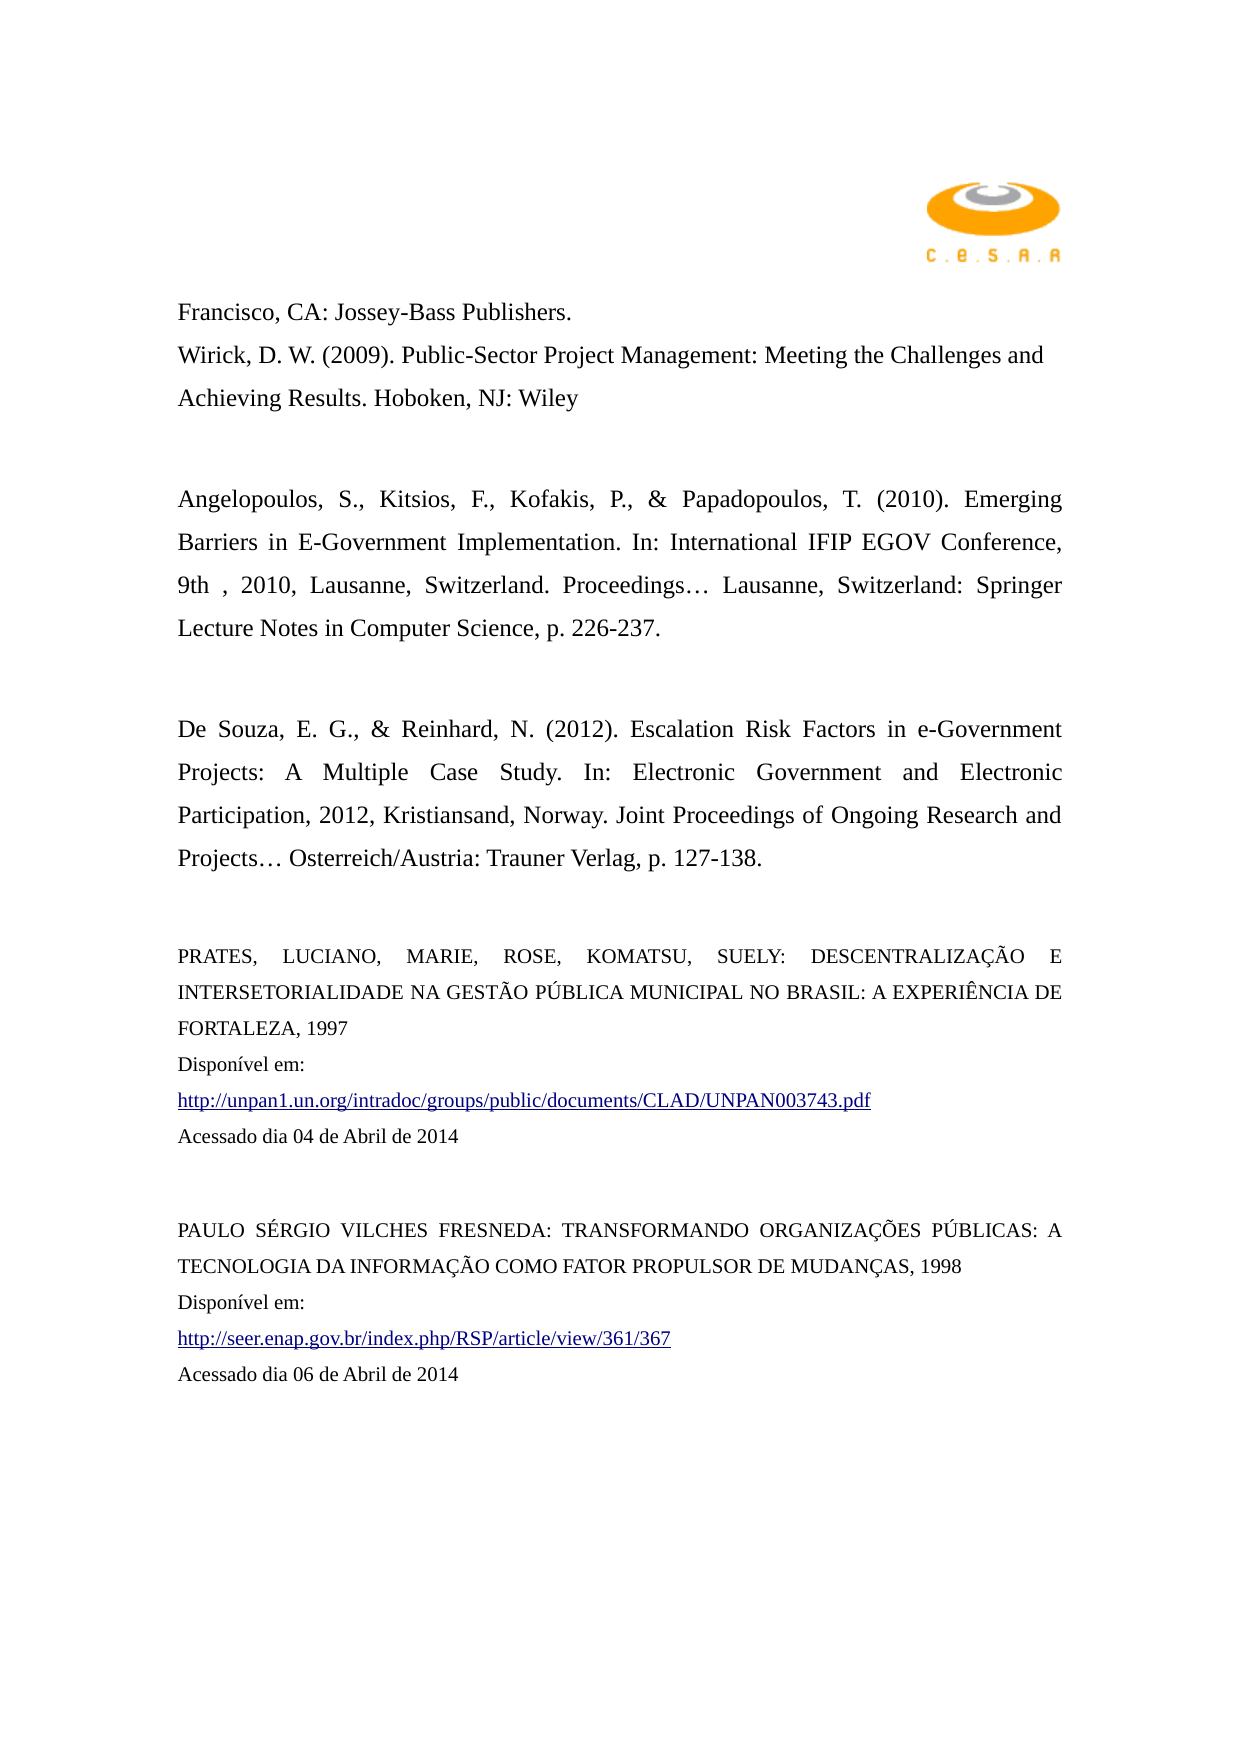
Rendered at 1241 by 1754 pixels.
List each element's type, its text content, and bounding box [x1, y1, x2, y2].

text Acessado dia 06 de Abril de 2014 [177, 1362, 1063, 1386]
text http://seer.enap.gov.br/index.php/RSP/article/view/361/367 [177, 1326, 1063, 1350]
picture [924, 178, 1062, 267]
text Disponível em: [177, 1290, 1063, 1314]
text Wirick, D. W. (2009). Public-Sector Project Management: Meeting the Challenges and [177, 340, 1063, 369]
text PRATES, LUCIANO, MARIE, ROSE, KOMATSU, SUELY: DESCENTRALIZAÇÃO E INTERSETORIALIDADE NA GESTÃO PÚBLICA MUNICIPAL NO BRASIL: A EXPERIÊNCIA DE FORTALEZA, 1997 [177, 944, 1063, 1040]
text Angelopoulos, S., Kitsios, F., Kofakis, P., & Papadopoulos, T. (2010). Emerging Barriers in E-Government Implementation. In: International IFIP EGOV Conference, 9th , 2010, Lausanne, Switzerland. Proceedings… Lausanne, Switzerland: Springer Lecture Notes in Computer Science, p. 226-237. [177, 484, 1063, 642]
text Francisco, CA: Jossey-Bass Publishers. [177, 297, 1063, 326]
text PAULO SÉRGIO VILCHES FRESNEDA: TRANSFORMANDO ORGANIZAÇÕES PÚBLICAS: A TECNOLOGIA DA INFORMAÇÃO COMO FATOR PROPULSOR DE MUDANÇAS, 1998 [177, 1218, 1063, 1278]
text De Souza, E. G., & Reinhard, N. (2012). Escalation Risk Factors in e-Government Projects: A Multiple Case Study. In: Electronic Government and Electronic Participation, 2012, Kristiansand, Norway. Joint Proceedings of Ongoing Research and Projects… Osterreich/Austria: Trauner Verlag, p. 127-138. [177, 714, 1063, 872]
text Acessado dia 04 de Abril de 2014 [177, 1124, 1063, 1148]
text Achieving Results. Hoboken, NJ: Wiley [177, 383, 1063, 412]
text http://unpan1.un.org/intradoc/groups/public/documents/CLAD/UNPAN003743.pdf [177, 1088, 1063, 1112]
text Disponível em: [177, 1052, 1063, 1076]
